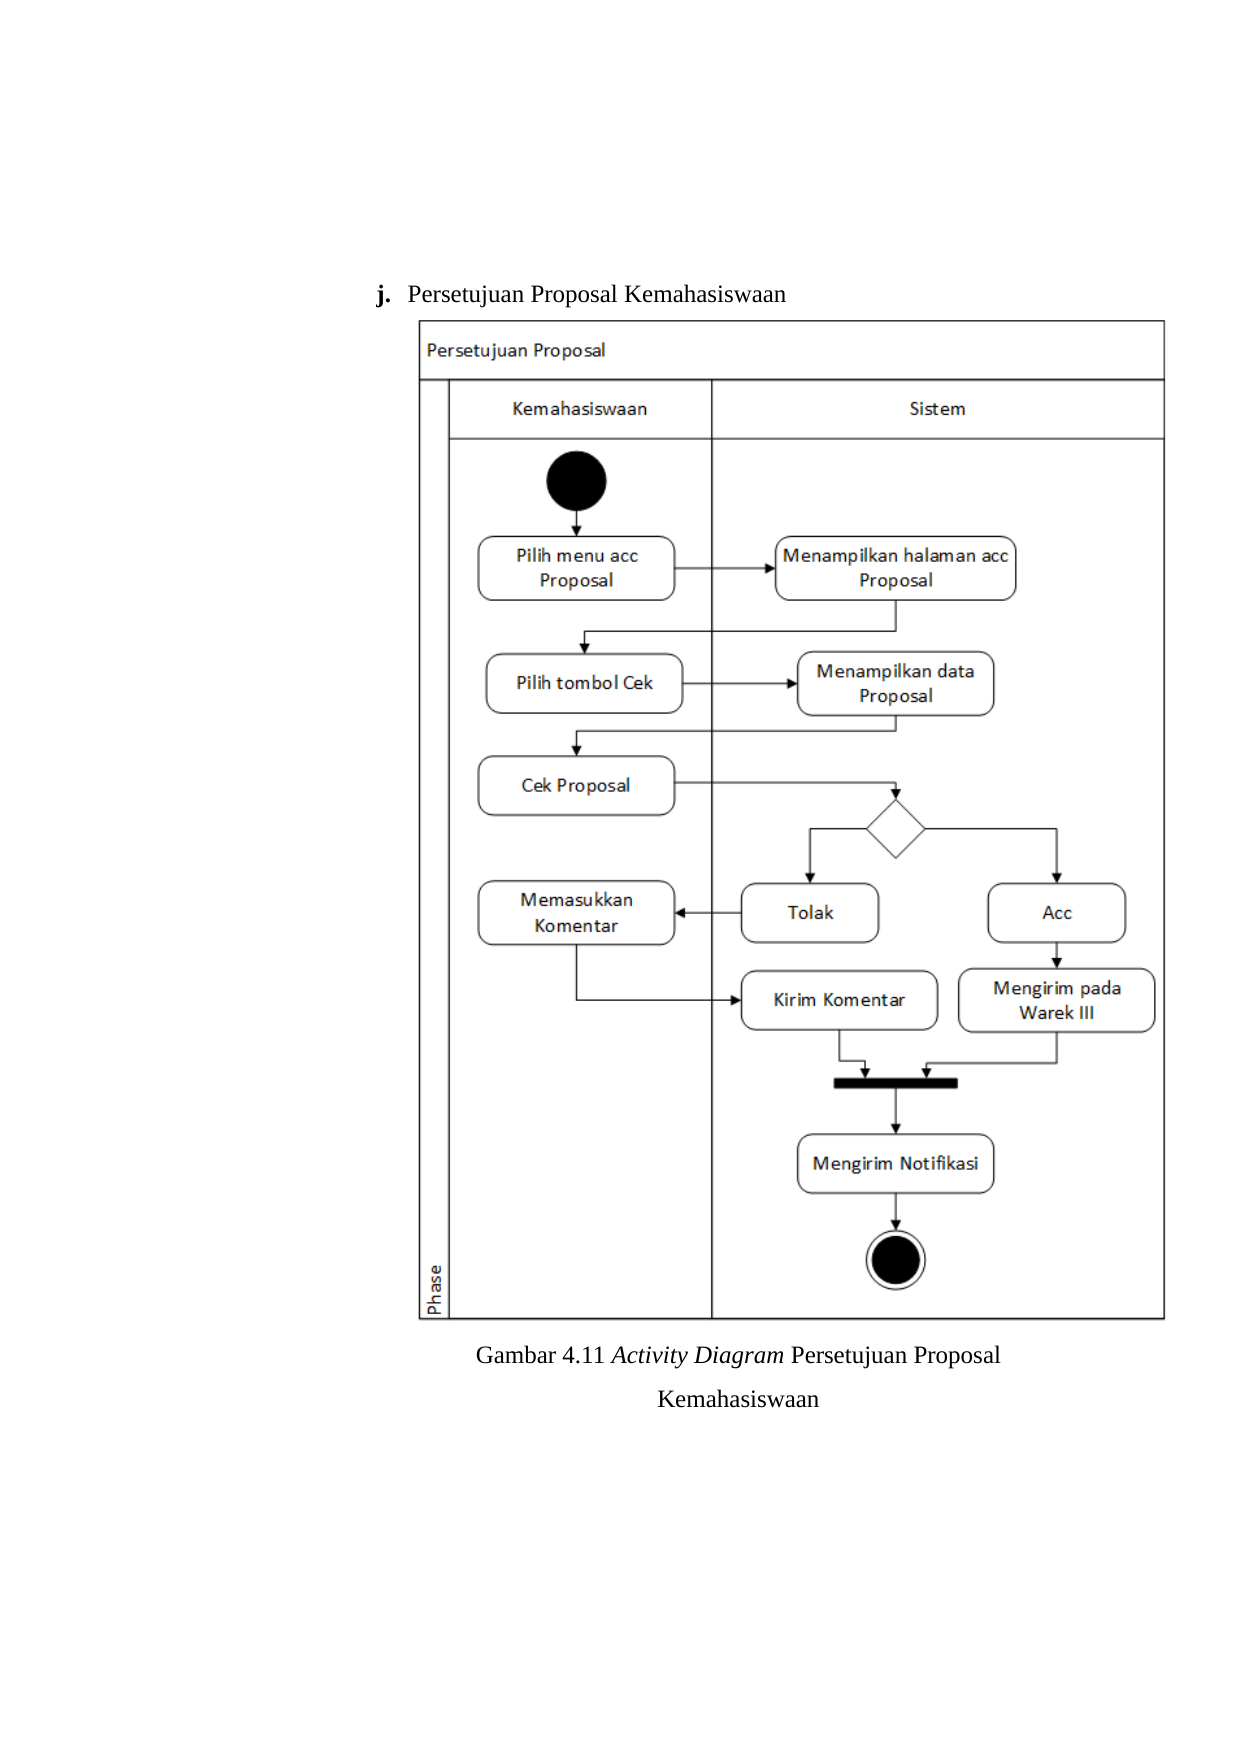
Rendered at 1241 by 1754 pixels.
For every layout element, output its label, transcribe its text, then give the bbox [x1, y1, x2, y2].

list Gambar 4.11 Activity Diagram Persetujuan Proposal Kemahasiswaan [413, 322, 1063, 1412]
picture [415, 319, 1166, 1327]
list Persetujuan Proposal Kemahasiswaan [311, 279, 1063, 308]
